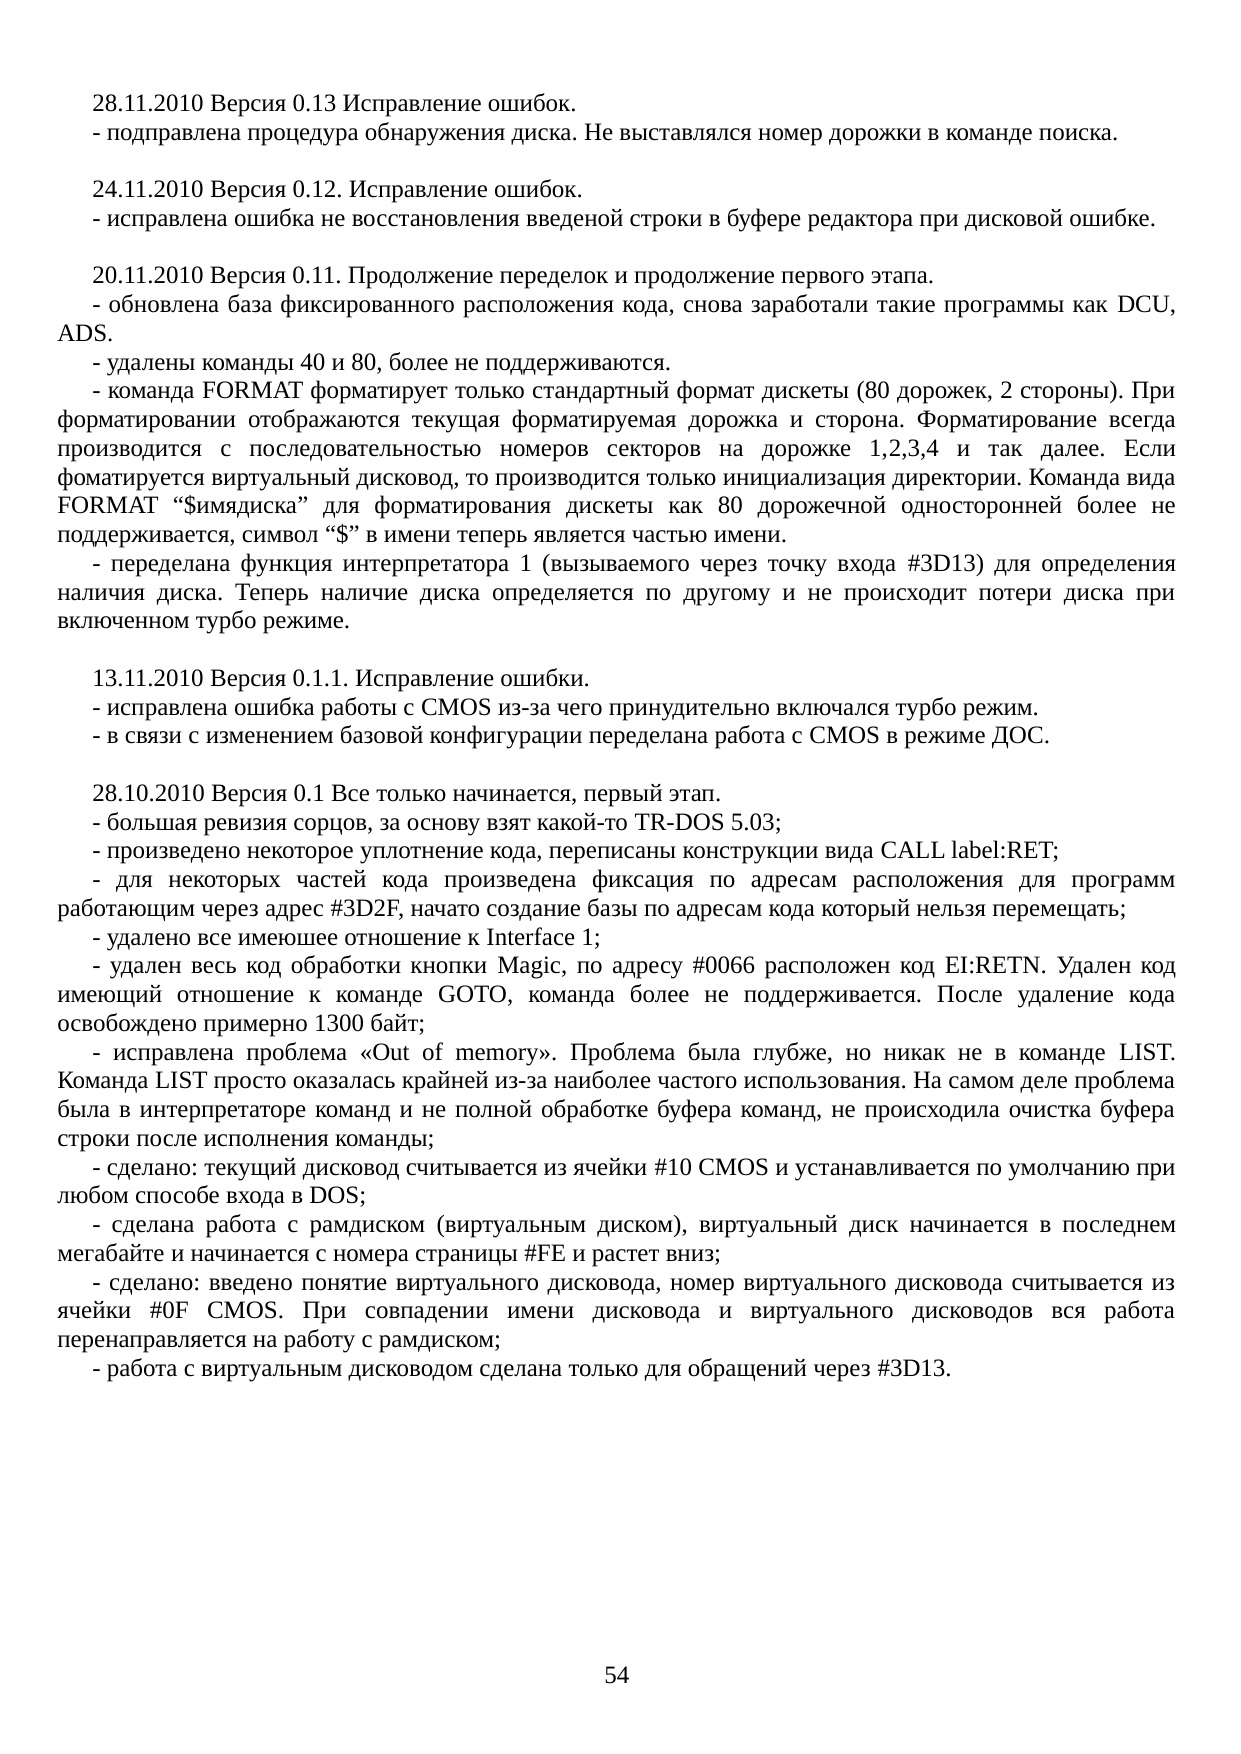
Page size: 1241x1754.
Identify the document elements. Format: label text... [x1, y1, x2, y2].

text - исправлена проблема «Out of memory». Проблема была глубже, но никак не в команде LIST. Команда LIST просто оказалась крайней из-за наиболее частого использования. На самом деле проблема была в интерпретаторе команд и не полной обработке буфера команд, не происходила очистка буфера строки после исполнения команды; [57, 1037, 1176, 1152]
text - переделана функция интерпретатора 1 (вызываемого через точку входа #3D13) для определения наличия диска. Теперь наличие диска определяется по другому и не происходит потери диска при включенном турбо режиме. [57, 548, 1176, 634]
text - исправлена ошибка не восстановления введеной строки в буфере редактора при дисковой ошибке. [57, 203, 1176, 232]
text - сделано: введено понятие виртуального дисковода, номер виртуального дисковода считывается из ячейки #0F CMOS. При совпадении имени дисковода и виртуального дисководов вся работа перенаправляется на работу с рамдиском; [57, 1267, 1176, 1353]
text - сделана работа с рамдиском (виртуальным диском), виртуальный диск начинается в последнем мегабайте и начинается с номера страницы #FE и растет вниз; [57, 1209, 1176, 1267]
text - удалено все имеюшее отношение к Interface 1; [57, 922, 1176, 951]
text - обновлена база фиксированного расположения кода, снова заработали такие программы как DCU, ADS. [57, 289, 1176, 347]
text - удален весь код обработки кнопки Magic, по адресу #0066 расположен код EI:RETN. Удален код имеющий отношение к команде GOTO, команда более не поддерживается. После удаление кода освобождено примерно 1300 байт; [57, 951, 1176, 1037]
text - удалены команды 40 и 80, более не поддерживаются. [57, 347, 1176, 376]
text - в связи с изменением базовой конфигурации переделана работа с CMOS в режиме ДОС. [57, 721, 1176, 749]
text 13.11.2010 Версия 0.1.1. Исправление ошибки. [57, 663, 1176, 692]
text - исправлена ошибка работы с CMOS из-за чего принудительно включался турбо режим. [57, 692, 1176, 721]
text - произведено некоторое уплотнение кода, переписаны конструкции вида CALL label:RET; [57, 836, 1176, 864]
text 28.10.2010 Версия 0.1 Все только начинается, первый этап. [57, 778, 1176, 807]
text - команда FORMAT форматирует только стандартный формат дискеты (80 дорожек, 2 стороны). При форматировании отображаются текущая форматируемая дорожка и сторона. Форматирование всегда производится с последовательностью номеров секторов на дорожке 1,2,3,4 и так далее. Если фоматируется виртуальный дисковод, то производится только инициализация директории. Команда вида FORMAT “$имядиска” для форматирования дискеты как 80 дорожечной односторонней более не поддерживается, символ “$” в имени теперь является частью имени. [57, 376, 1176, 548]
text - подправлена процедура обнаружения диска. Не выставлялся номер дорожки в команде поиска. [57, 117, 1176, 146]
text 28.11.2010 Версия 0.13 Исправление ошибок. [57, 88, 1176, 117]
text - работа с виртуальным дисководом сделана только для обращений через #3D13. [57, 1353, 1176, 1382]
text 20.11.2010 Версия 0.11. Продолжение переделок и продолжение первого этапа. [57, 261, 1176, 289]
text 24.11.2010 Версия 0.12. Исправление ошибок. [57, 174, 1176, 203]
text - для некоторых частей кода произведена фиксация по адресам расположения для программ работающим через адрес #3D2F, начато создание базы по адресам кода который нельзя перемещать; [57, 864, 1176, 922]
text - сделано: текущий дисковод считывается из ячейки #10 CMOS и устанавливается по умолчанию при любом способе входа в DOS; [57, 1152, 1176, 1209]
text - большая ревизия сорцов, за основу взят какой-то TR-DOS 5.03; [57, 807, 1176, 836]
